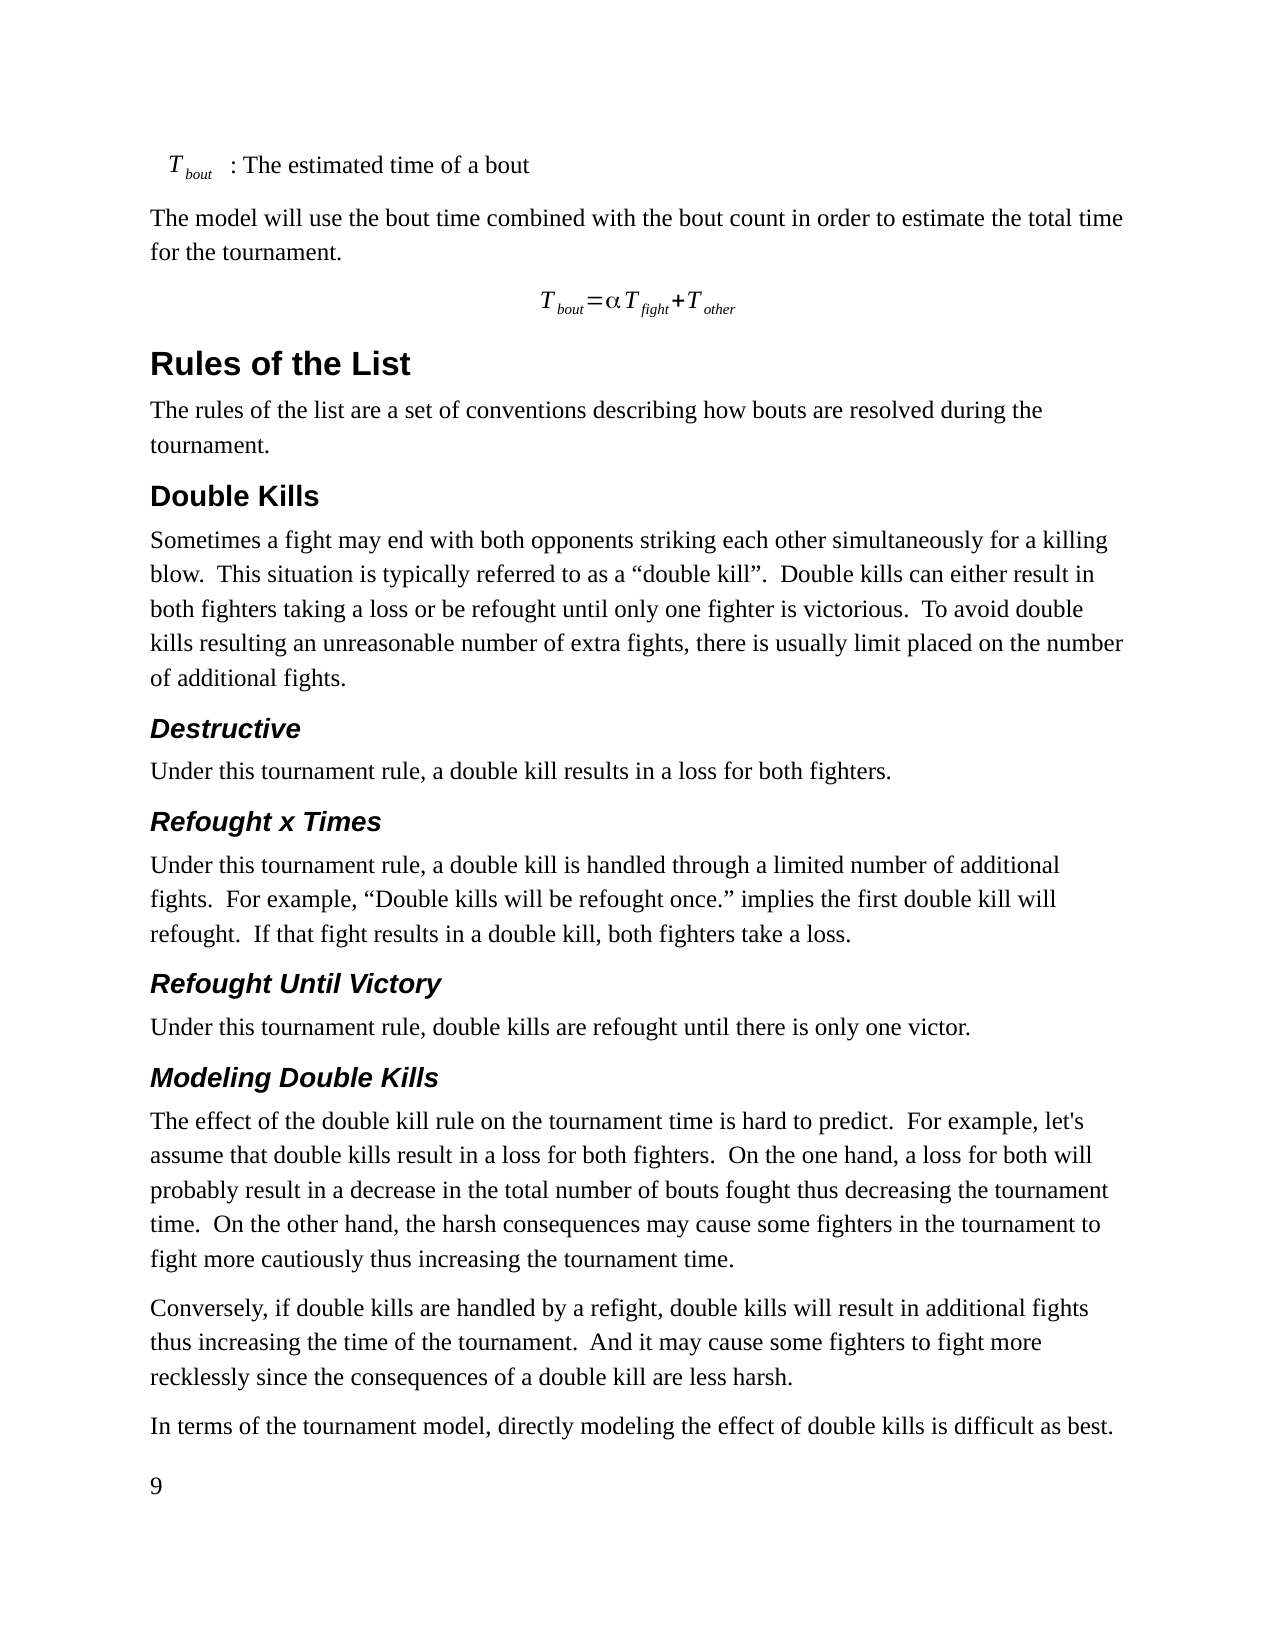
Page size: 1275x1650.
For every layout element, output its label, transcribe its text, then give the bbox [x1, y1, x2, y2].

text Sometimes a fight may end with both opponents striking each other simultaneously for a killing blow. This situation is typically referred to as a “double kill”. Double kills can either result in both fighters taking a loss or be refought until only one fighter is victorious. To avoid double kills resulting an unreasonable number of extra fights, there is usually limit placed on the number of additional fights. [150, 525, 1125, 692]
text Under this tournament rule, a double kill results in a loss for both fighters. [150, 756, 1125, 785]
subtitle Rules of the List [150, 344, 1125, 383]
text Under this tournament rule, double kills are refought until there is only one victor. [150, 1012, 1125, 1041]
subtitle Modeling Double Kills [150, 1061, 1125, 1093]
subtitle Double Kills [150, 479, 1125, 513]
text : The estimated time of a bout [150, 150, 1125, 182]
text The rules of the list are a set of conventions describing how bouts are resolved during the tournament. [150, 395, 1125, 458]
subtitle Refought Until Victory [150, 968, 1125, 1000]
text The effect of the double kill rule on the tournament time is hard to predict. For example, let's assume that double kills result in a loss for both fighters. On the one hand, a loss for both will probably result in a decrease in the total number of bouts fought thus decreasing the tournament time. On the other hand, the harsh consequences may cause some fighters in the tournament to fight more cautiously thus increasing the tournament time. [150, 1106, 1125, 1272]
subtitle Refought x Times [150, 806, 1125, 837]
subtitle Destructive [150, 712, 1125, 744]
text Conversely, if double kills are handled by a refight, double kills will result in additional fights thus increasing the time of the tournament. And it may cause some fighters to fight more recklessly since the consequences of a double kill are less harsh. [150, 1293, 1125, 1390]
text Under this tournament rule, a double kill is handled through a limited number of additional fights. For example, “Double kills will be refought once.” implies the first double kill will refought. If that fight results in a double kill, both fighters take a loss. [150, 850, 1125, 948]
text In terms of the tournament model, directly modeling the effect of double kills is difficult as best. [150, 1411, 1125, 1439]
text The model will use the bout time combined with the bout count in order to estimate the total time for the tournament. [150, 203, 1125, 266]
